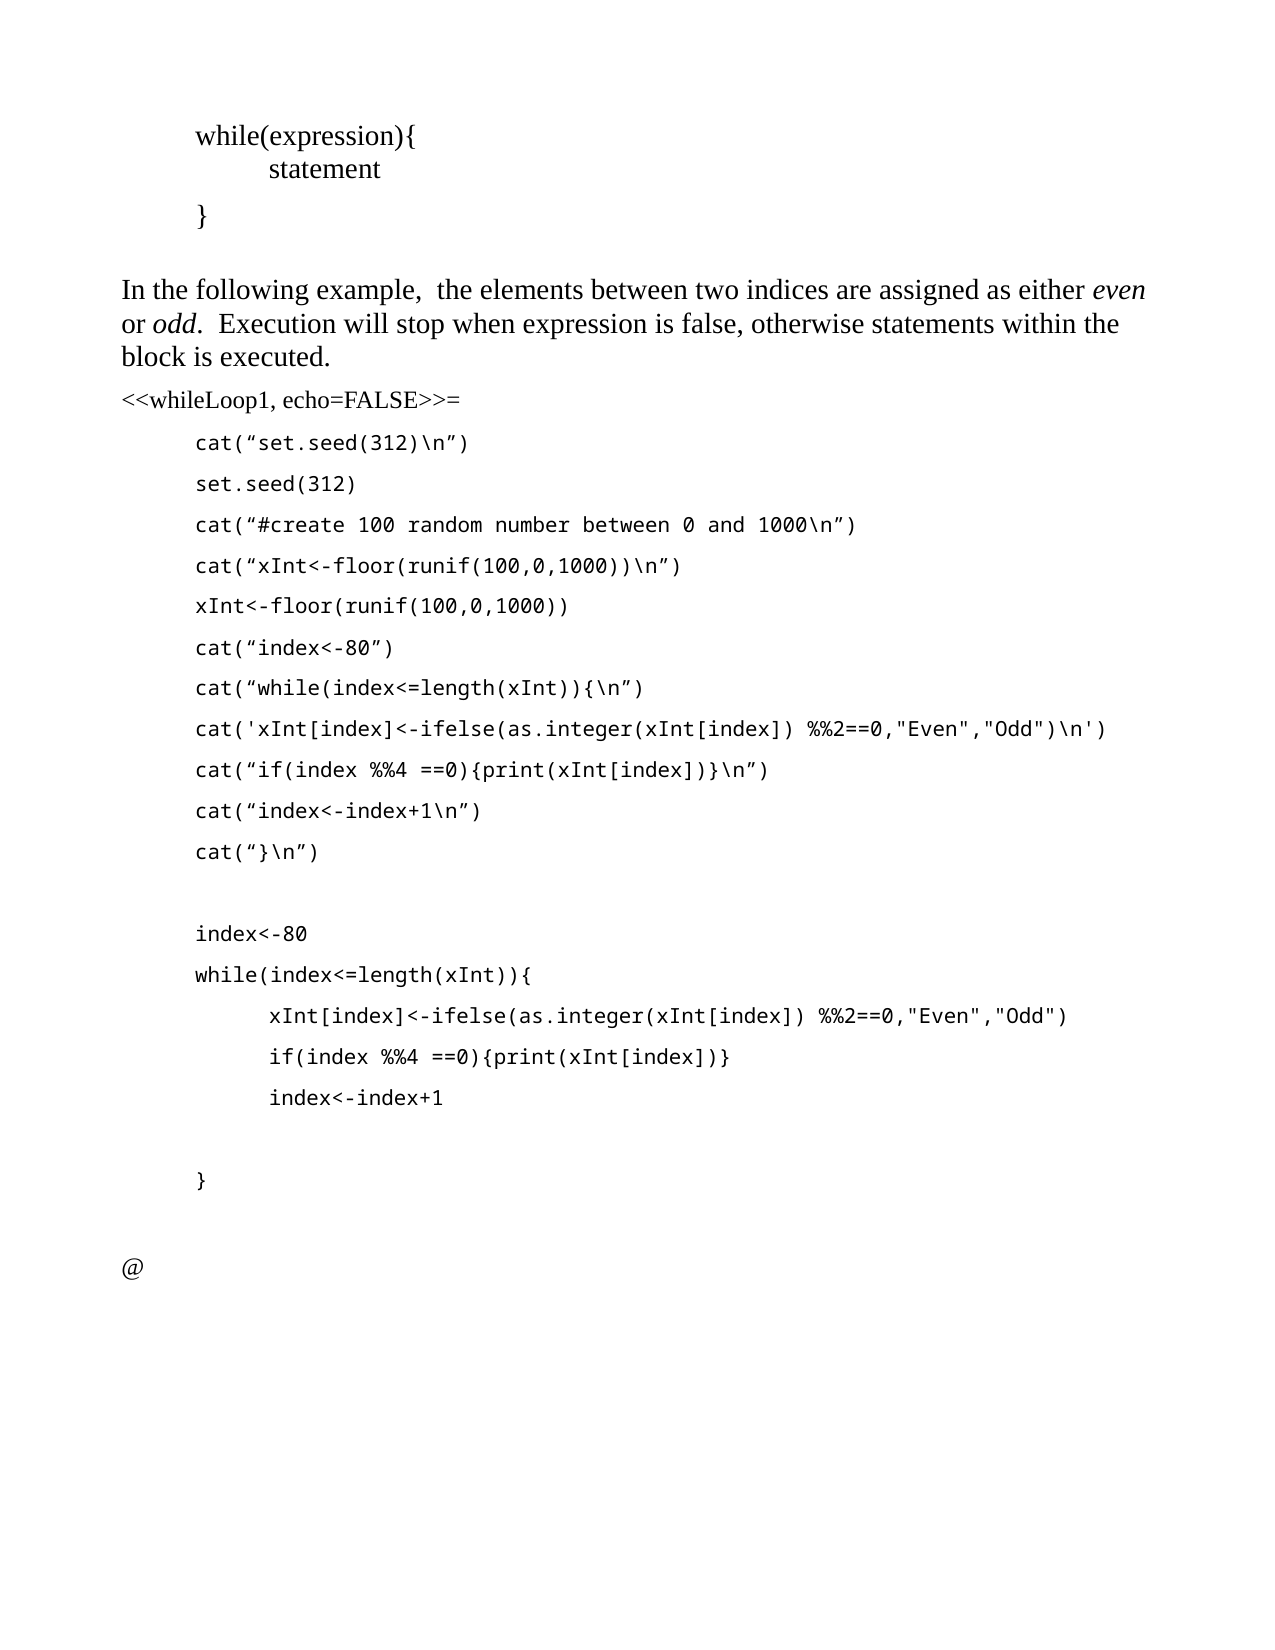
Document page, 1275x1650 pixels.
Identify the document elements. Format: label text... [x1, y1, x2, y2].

text while(expression){ [121, 118, 1158, 152]
text xInt<-floor(runif(100,0,1000)) [121, 592, 1158, 620]
text cat('xInt[index]<-ifelse(as.integer(xInt[index]) %%2==0,"Even","Odd")\n') [121, 714, 1158, 743]
text } [121, 198, 1158, 231]
text @ [121, 1252, 1158, 1281]
text if(index %%4 ==0){print(xInt[index])} [121, 1042, 1158, 1070]
text xInt[index]<-ifelse(as.integer(xInt[index]) %%2==0,"Even","Odd") [121, 1001, 1158, 1029]
text cat(“if(index %%4 ==0){print(xInt[index])}\n”) [121, 755, 1158, 784]
text index<-index+1 [121, 1083, 1158, 1111]
text while(index<=length(xInt)){ [121, 960, 1158, 988]
text cat(“set.seed(312)\n”) [121, 427, 1158, 456]
text In the following example, the elements between two indices are assigned as either even or odd. Execution will stop when expression is false, otherwise statements within the block is executed. [121, 272, 1158, 373]
text cat(“while(index<=length(xInt)){\n”) [121, 673, 1158, 702]
text cat(“index<-80”) [121, 633, 1158, 661]
text index<-80 [121, 919, 1158, 948]
text } [121, 1165, 1158, 1193]
text cat(“xInt<-floor(runif(100,0,1000))\n”) [121, 551, 1158, 579]
text cat(“index<-index+1\n”) [121, 796, 1158, 825]
text cat(“}\n”) [121, 837, 1158, 866]
text set.seed(312) [121, 469, 1158, 497]
text cat(“#create 100 random number between 0 and 1000\n”) [121, 510, 1158, 538]
text statement [121, 152, 1158, 185]
text <<whileLoop1, echo=FALSE>>= [121, 386, 1158, 414]
